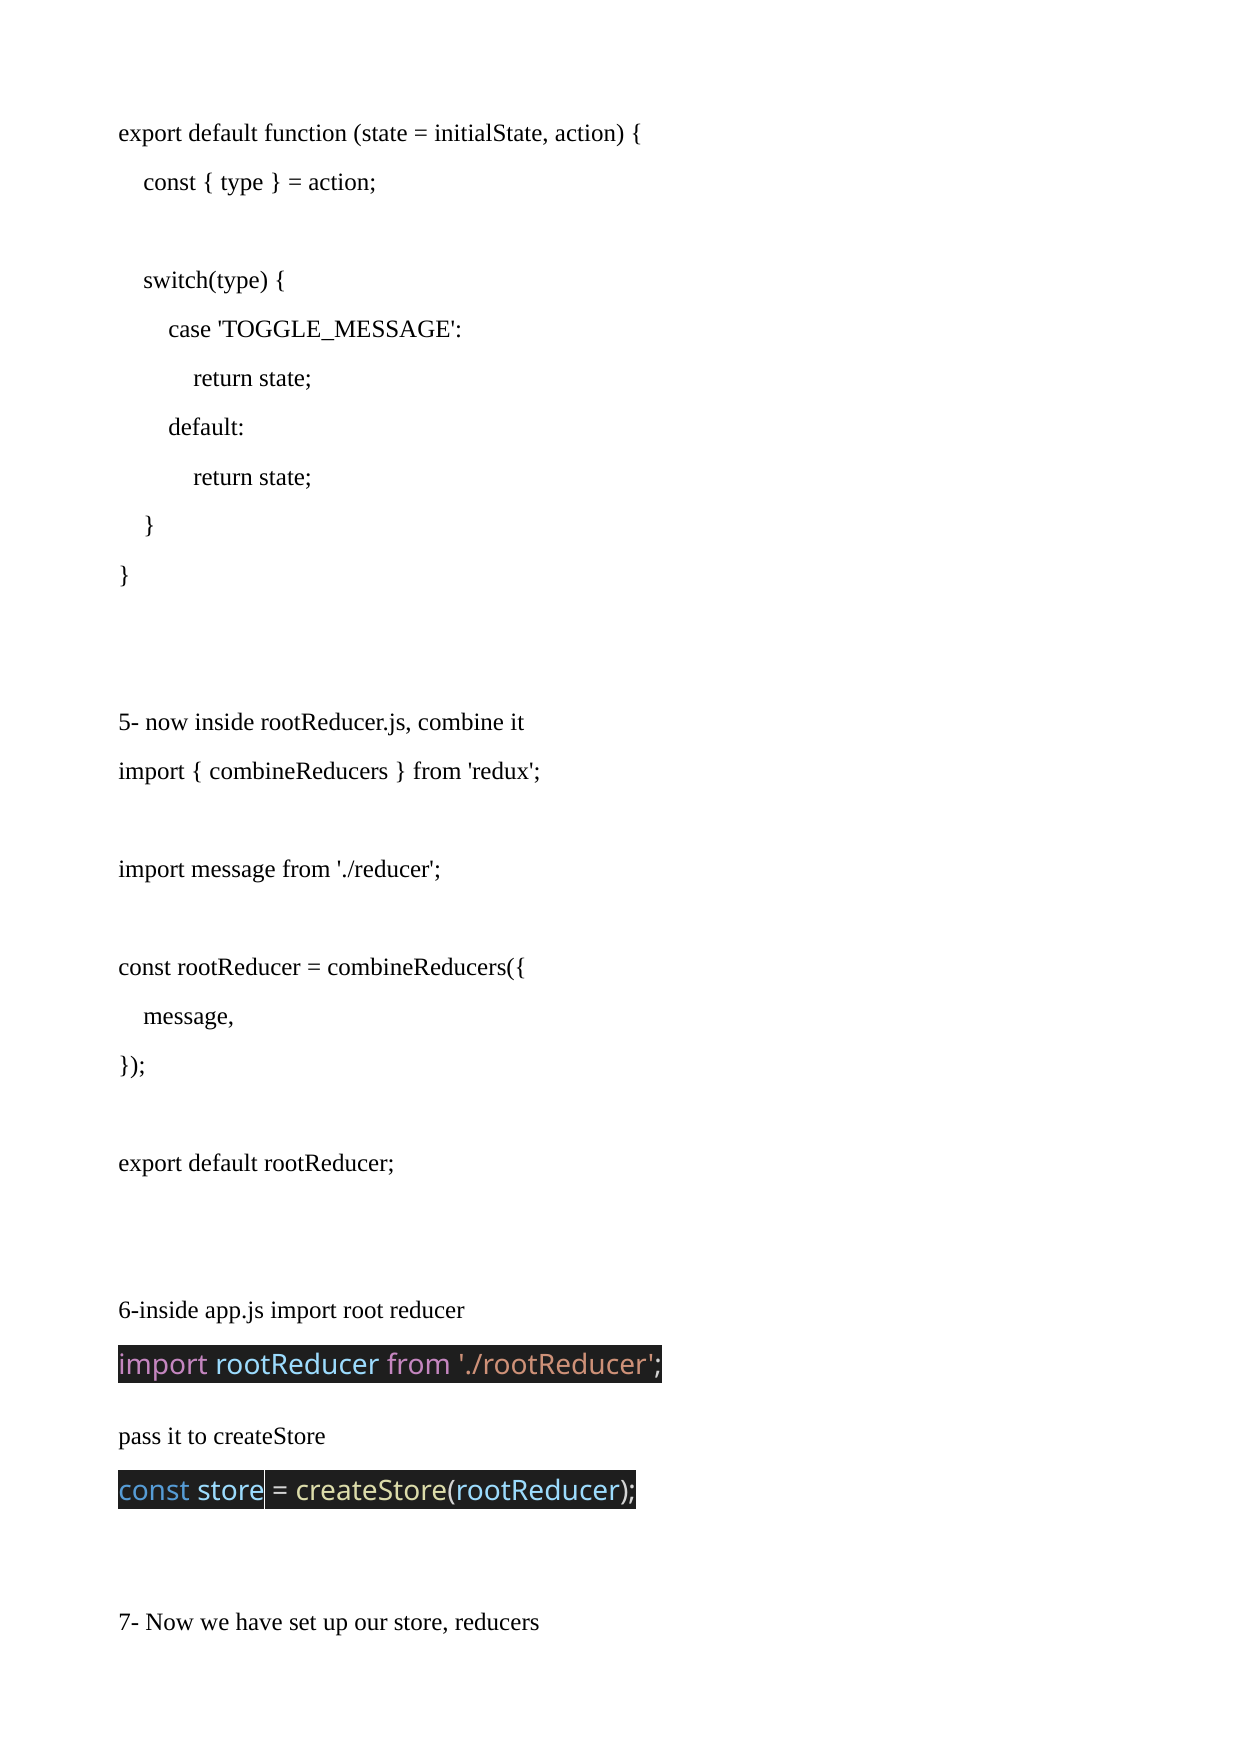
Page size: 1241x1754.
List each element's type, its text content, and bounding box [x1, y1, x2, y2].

text message, [118, 1001, 1122, 1030]
text 7- Now we have set up our store, reducers [118, 1607, 1122, 1636]
text export default rootReducer; [118, 1148, 1122, 1177]
text import { combineReducers } from 'redux'; [118, 756, 1122, 785]
text export default function (state = initialState, action) { [118, 118, 1122, 147]
text import message from './reducer'; [118, 854, 1122, 883]
text import rootReducer from './rootReducer'; [118, 1345, 1122, 1383]
text switch(type) { [118, 265, 1122, 294]
text pass it to createStore [118, 1421, 1122, 1450]
text const rootReducer = combineReducers({ [118, 952, 1122, 981]
text const store = createStore(rootReducer); [118, 1470, 1122, 1509]
text default: [118, 412, 1122, 441]
text return state; [118, 363, 1122, 392]
text return state; [118, 462, 1122, 490]
text 6-inside app.js import root reducer [118, 1296, 1122, 1324]
text } [118, 511, 1122, 539]
text }); [118, 1050, 1122, 1079]
text const { type } = action; [118, 167, 1122, 196]
text case 'TOGGLE_MESSAGE': [118, 314, 1122, 343]
text 5- now inside rootReducer.js, combine it [118, 707, 1122, 736]
text } [118, 560, 1122, 588]
